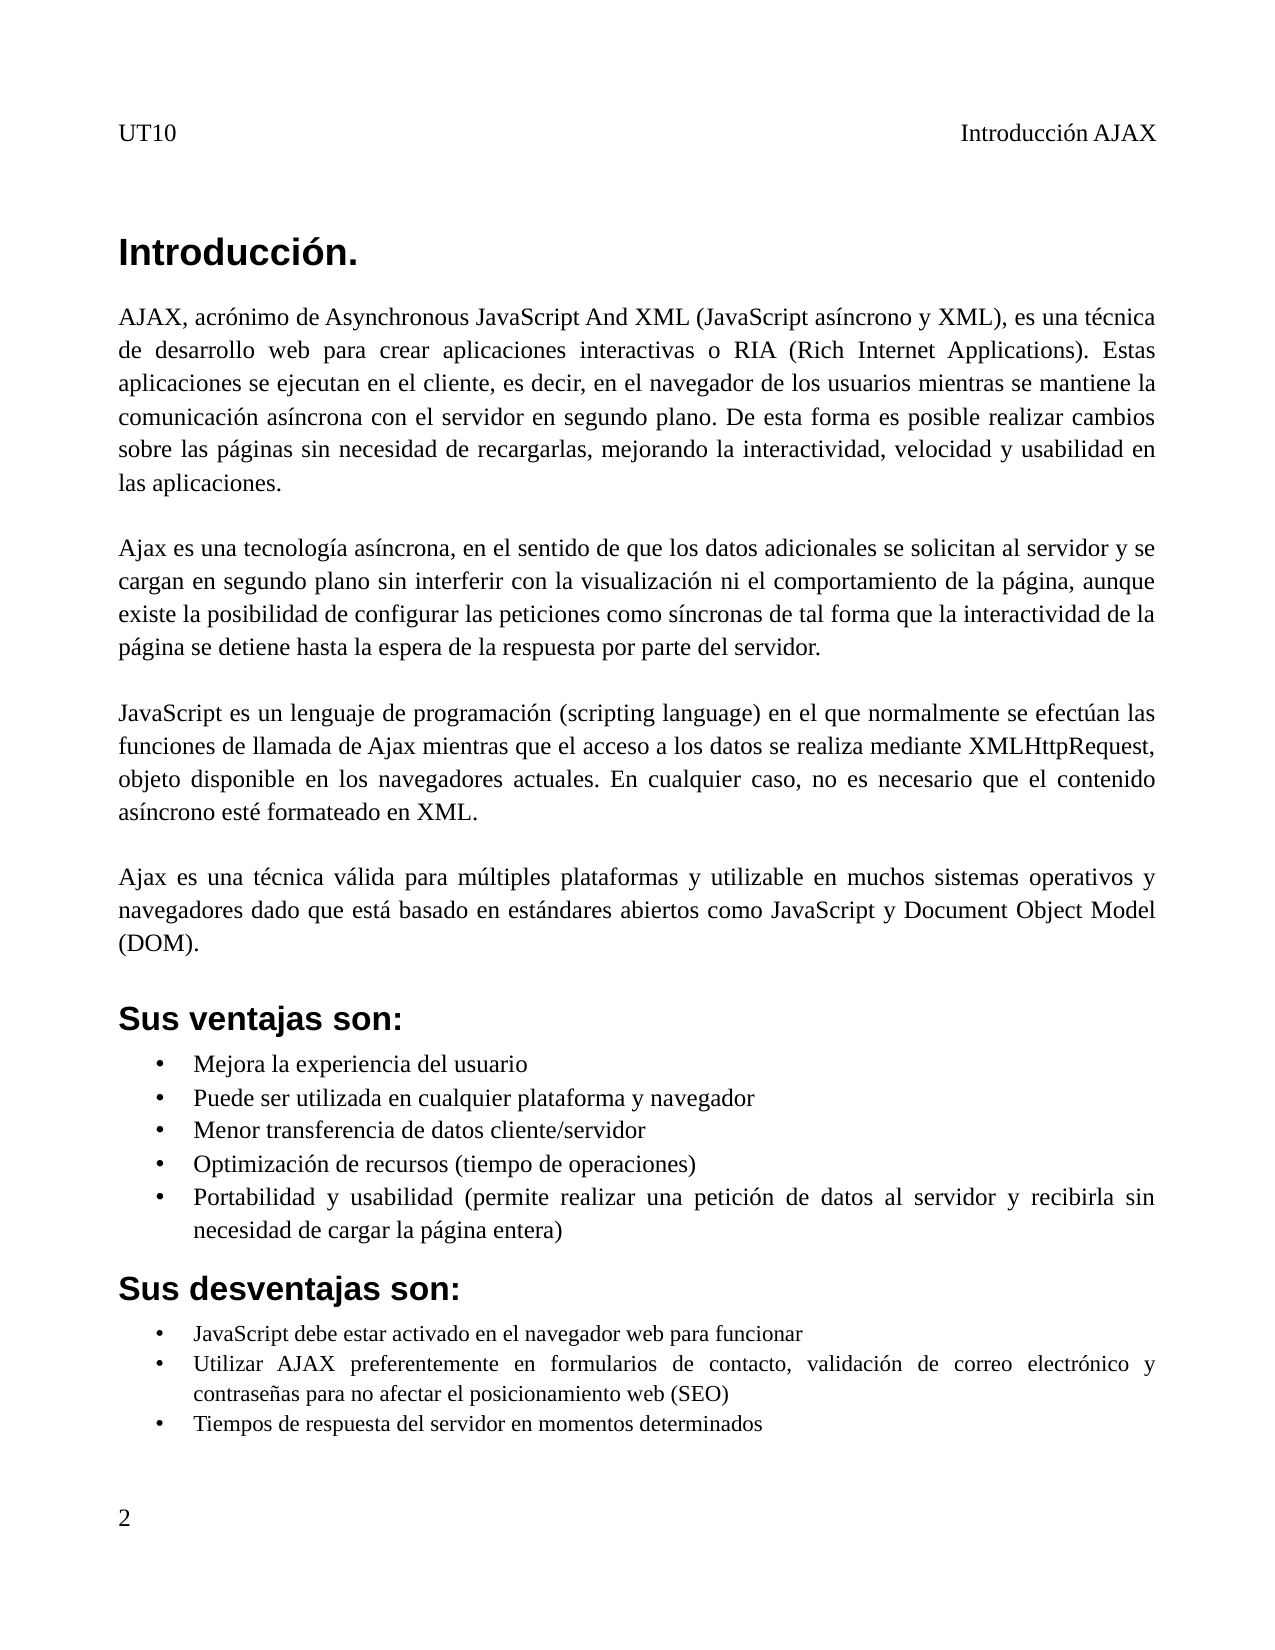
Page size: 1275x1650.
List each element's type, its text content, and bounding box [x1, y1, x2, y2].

subtitle Sus desventajas son: [118, 1268, 1157, 1307]
text AJAX, acrónimo de Asynchronous JavaScript And XML (JavaScript asíncrono y XML), es una técnica de desarrollo web para crear aplicaciones interactivas o RIA (Rich Internet Applications). Estas aplicaciones se ejecutan en el cliente, es decir, en el navegador de los usuarios mientras se mantiene la comunicación asíncrona con el servidor en segundo plano. De esta forma es posible realizar cambios sobre las páginas sin necesidad de recargarlas, mejorando la interactividad, velocidad y usabilidad en las aplicaciones. [118, 302, 1157, 496]
list Portabilidad y usabilidad (permite realizar una petición de datos al servidor y recibirla sin necesidad de cargar la página entera) [156, 1182, 1157, 1243]
subtitle Sus ventajas son: [118, 998, 1157, 1037]
list Menor transferencia de datos cliente/servidor [156, 1116, 1157, 1144]
text Ajax es una tecnología asíncrona, en el sentido de que los datos adicionales se solicitan al servidor y se cargan en segundo plano sin interferir con la visualización ni el comportamiento de la página, aunque existe la posibilidad de configurar las peticiones como síncronas de tal forma que la interactividad de la página se detiene hasta la espera de la respuesta por parte del servidor. [118, 533, 1157, 661]
list Mejora la experiencia del usuario [156, 1049, 1157, 1078]
text JavaScript es un lenguaje de programación (scripting language) en el que normalmente se efectúan las funciones de llamada de Ajax mientras que el acceso a los datos se realiza mediante XMLHttpRequest, objeto disponible en los navegadores actuales. En cualquier caso, no es necesario que el contenido asíncrono esté formateado en XML. [118, 698, 1157, 826]
subtitle Introducción. [118, 230, 1157, 274]
text Ajax es una técnica válida para múltiples plataformas y utilizable en muchos sistemas operativos y navegadores dado que está basado en estándares abiertos como JavaScript y Document Object Model (DOM). [118, 862, 1157, 957]
list Utilizar AJAX preferentemente en formularios de contacto, validación de correo electrónico y contraseñas para no afectar el posicionamiento web (SEO) [156, 1350, 1157, 1406]
list Tiempos de respuesta del servidor en momentos determinados [156, 1410, 1157, 1437]
list Puede ser utilizada en cualquier plataforma y navegador [156, 1083, 1157, 1111]
list JavaScript debe estar activado en el navegador web para funcionar [156, 1320, 1157, 1346]
list Optimización de recursos (tiempo de operaciones) [156, 1149, 1157, 1177]
